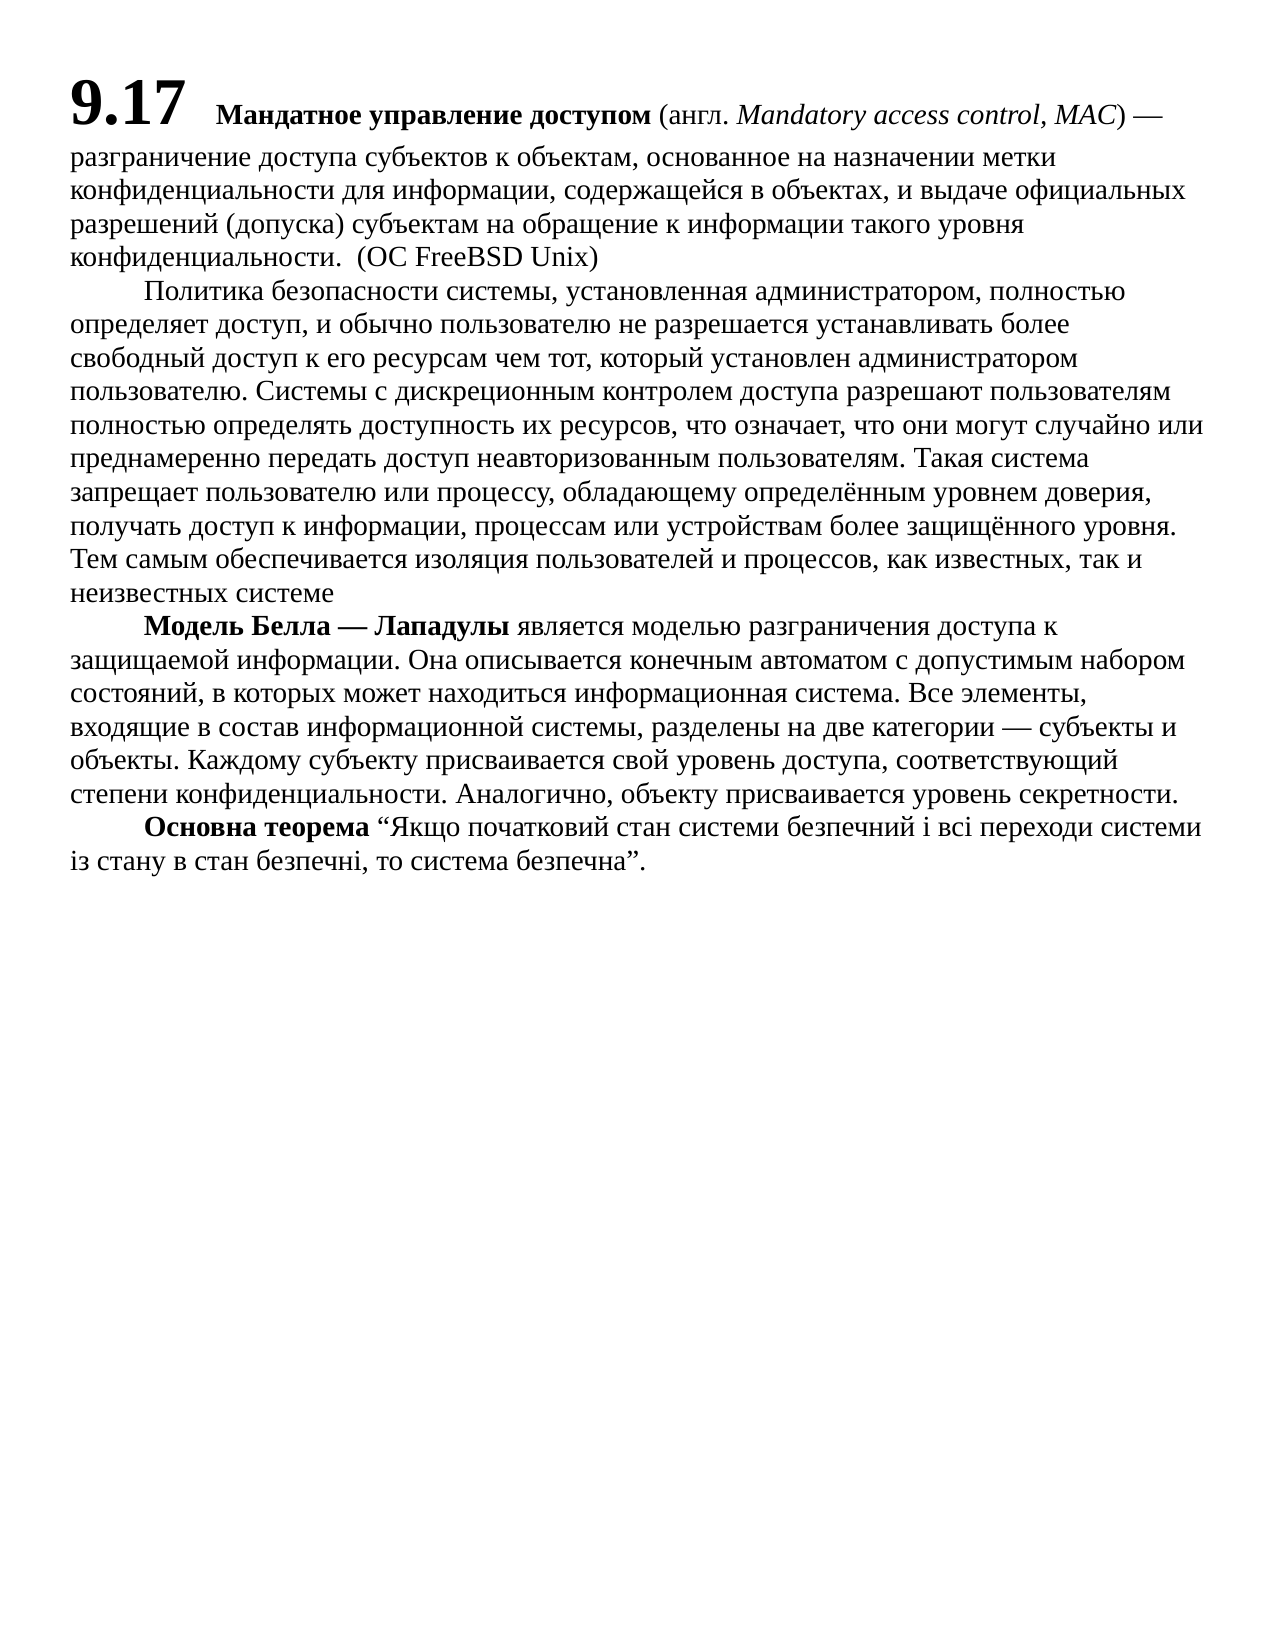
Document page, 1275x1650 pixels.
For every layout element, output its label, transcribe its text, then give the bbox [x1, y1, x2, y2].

text 9.17 Мандатное управление доступом (англ. Mandatory access control, MAC) — разграничение доступа субъектов к объектам, основанное на назначении метки конфиденциальности для информации, содержащейся в объектах, и выдаче официальных разрешений (допуска) субъектам на обращение к информации такого уровня конфиденциальности. (ОС FreeBSD Unix) [70, 62, 1212, 273]
text Политика безопасности системы, установленная администратором, полностью определяет доступ, и обычно пользователю не разрешается устанавливать более свободный доступ к его ресурсам чем тот, который установлен администратором пользователю. Системы с дискреционным контролем доступа разрешают пользователям полностью определять доступность их ресурсов, что означает, что они могут случайно или преднамеренно передать доступ неавторизованным пользователям. Такая система запрещает пользователю или процессу, обладающему определённым уровнем доверия, получать доступ к информации, процессам или устройствам более защищённого уровня. Тем самым обеспечивается изоляция пользователей и процессов, как известных, так и неизвестных системе [70, 273, 1212, 608]
text Модель Белла — Лападулы является моделью разграничения доступа к защищаемой информации. Она описывается конечным автоматом с допустимым набором состояний, в которых может находиться информационная система. Все элементы, входящие в состав информационной системы, разделены на две категории — субъекты и объекты. Каждому субъекту присваивается свой уровень доступа, соответствующий степени конфиденциальности. Аналогично, объекту присваивается уровень секретности. [70, 608, 1212, 809]
text Основна теорема “Якщо початковий стан системи безпечний і всі переходи системи із стану в стан безпечні, то система безпечна”. [70, 809, 1212, 877]
